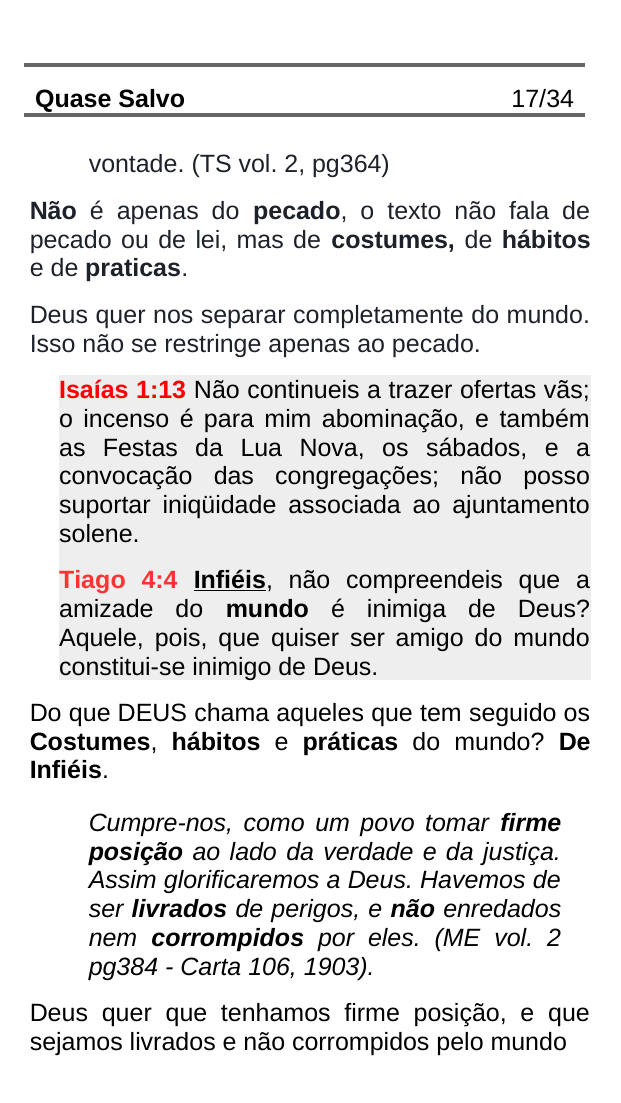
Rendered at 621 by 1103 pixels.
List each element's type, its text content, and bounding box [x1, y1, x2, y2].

text Tiago 4:4 Infiéis, não compreendeis que a amizade do mundo é inimiga de Deus? Aquele, pois, que quiser ser amigo do mundo constitui-se inimigo de Deus. [59, 565, 591, 680]
text Deus quer nos separar completamente do mundo. Isso não se restringe apenas ao pecado. [29, 300, 591, 357]
text Deus quer que tenhamos firme posição, e que sejamos livrados e não corrompidos pelo mundo [29, 998, 591, 1056]
text vontade. (TS vol. 2, pg364) [88, 149, 561, 178]
text Do que DEUS chama aqueles que tem seguido os Costumes, hábitos e práticas do mundo? De Infiéis. [29, 698, 591, 784]
text Isaías 1:13 Não continueis a trazer ofertas vãs; o incenso é para mim abominação, e também as Festas da Lua Nova, os sábados, e a convocação das congregações; não posso suportar iniqüidade associada ao ajuntamento solene. [59, 375, 591, 548]
text Cumpre-nos, como um povo tomar firme posição ao lado da verdade e da justiça. Assim glorificaremos a Deus. Havemos de ser livrados de perigos, e não enredados nem corrompidos por eles. (ME vol. 2 pg384 - Carta 106, 1903). [88, 808, 561, 980]
text Não é apenas do pecado, o texto não fala de pecado ou de lei, mas de costumes, de hábitos e de praticas. [29, 196, 591, 282]
